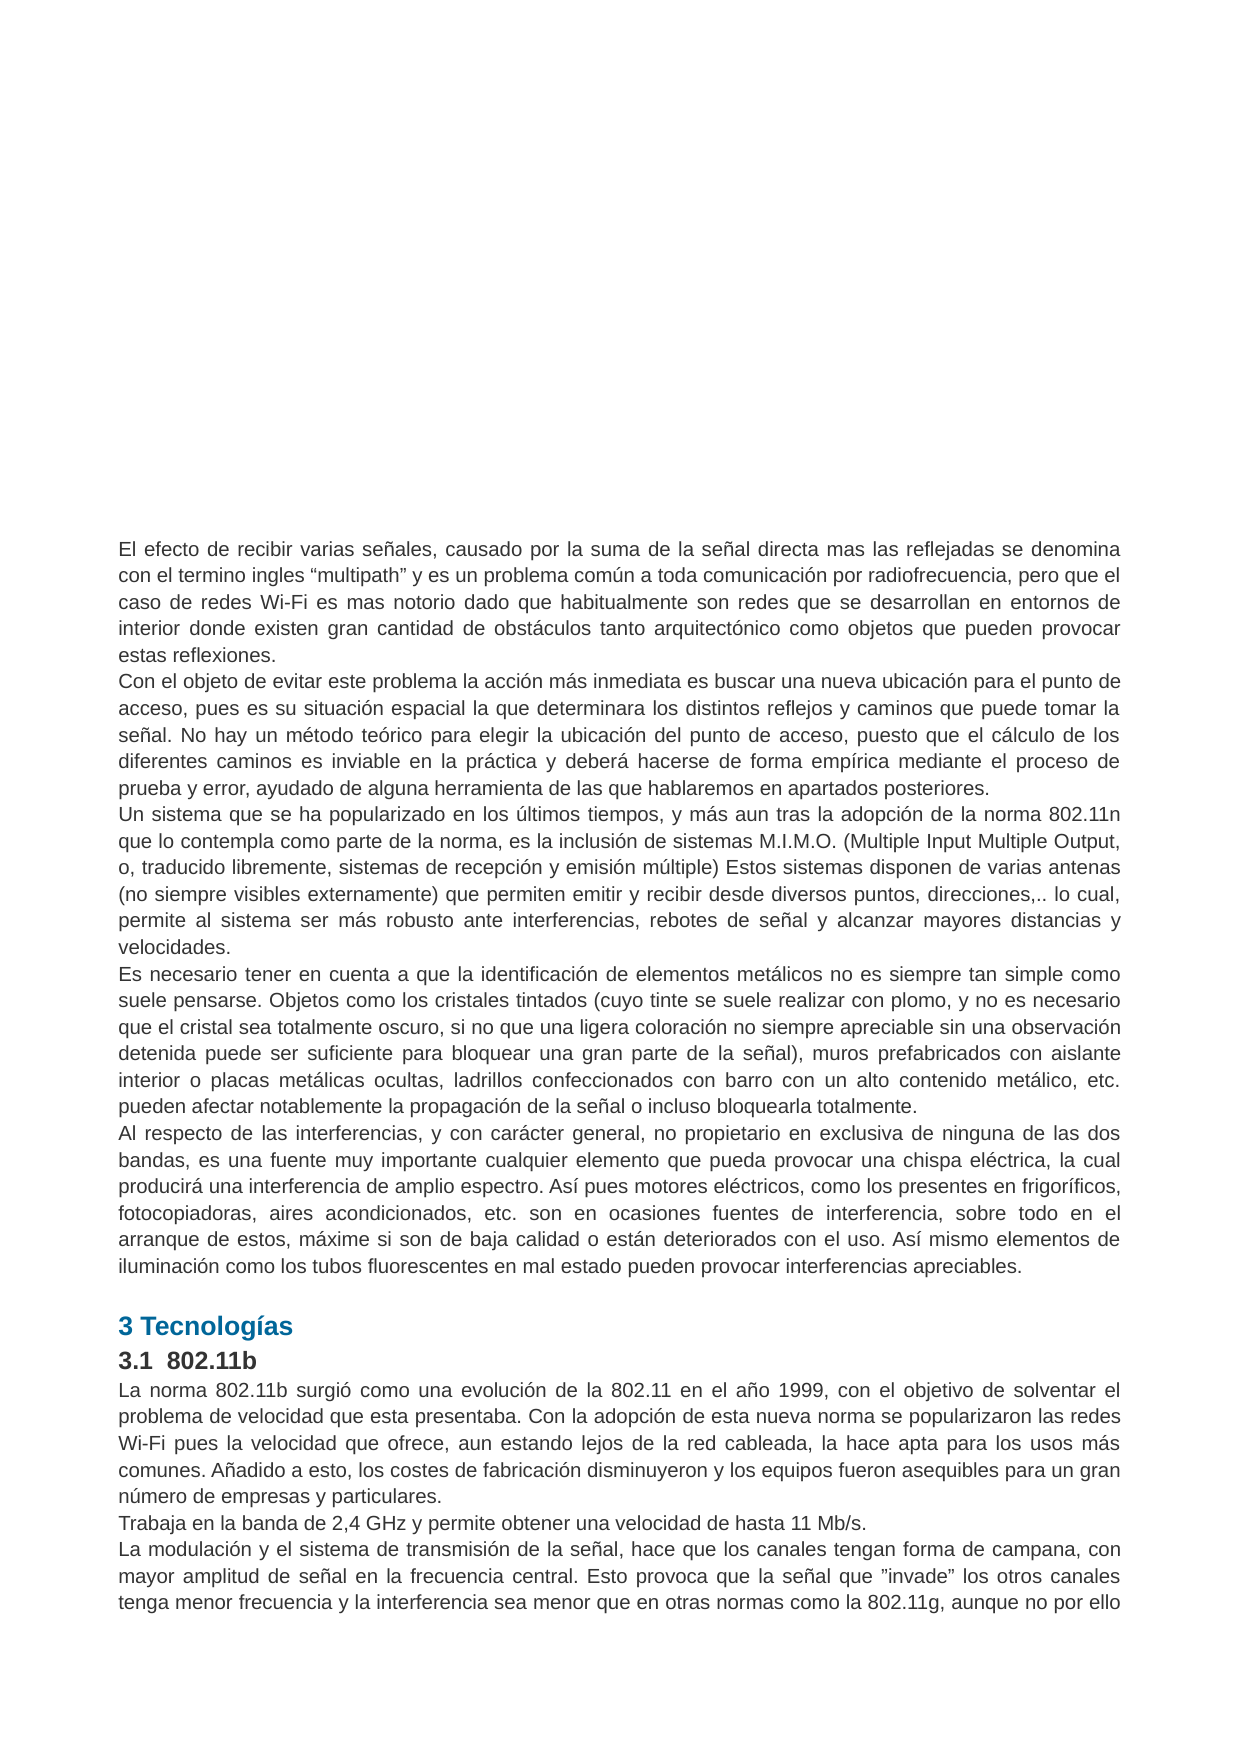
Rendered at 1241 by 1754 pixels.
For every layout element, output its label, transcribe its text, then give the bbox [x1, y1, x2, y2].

text Un sistema que se ha popularizado en los últimos tiempos, y más aun tras la adopción de la norma 802.11n que lo contempla como parte de la norma, es la inclusión de sistemas M.I.M.O. (Multiple Input Multiple Output, o, traducido libremente, sistemas de recepción y emisión múltiple) Estos sistemas disponen de varias antenas (no siempre visibles externamente) que permiten emitir y recibir desde diversos puntos, direcciones,.. lo cual, permite al sistema ser más robusto ante interferencias, rebotes de señal y alcanzar mayores distancias y velocidades. [118, 799, 1122, 959]
text El efecto de recibir varias señales, causado por la suma de la señal directa mas las reflejadas se denomina con el termino ingles “multipath” y es un problema común a toda comunicación por radiofrecuencia, pero que el caso de redes Wi-Fi es mas notorio dado que habitualmente son redes que se desarrollan en entornos de interior donde existen gran cantidad de obstáculos tanto arquitectónico como objetos que pueden provocar estas reflexiones. [118, 534, 1122, 667]
text La norma 802.11b surgió como una evolución de la 802.11 en el año 1999, con el objetivo de solventar el problema de velocidad que esta presentaba. Con la adopción de esta nueva norma se popularizaron las redes Wi-Fi pues la velocidad que ofrece, aun estando lejos de la red cableada, la hace apta para los usos más comunes. Añadido a esto, los costes de fabricación disminuyeron y los equipos fueron asequibles para un gran número de empresas y particulares. [118, 1375, 1122, 1508]
subtitle 3.1 802.11b [118, 1341, 1122, 1375]
text La modulación y el sistema de transmisión de la señal, hace que los canales tengan forma de campana, con mayor amplitud de señal en la frecuencia central. Esto provoca que la señal que ”invade” los otros canales tenga menor frecuencia y la interferencia sea menor que en otras normas como la 802.11g, aunque no por ello [118, 1534, 1122, 1614]
text Al respecto de las interferencias, y con carácter general, no propietario en exclusiva de ninguna de las dos bandas, es una fuente muy importante cualquier elemento que pueda provocar una chispa eléctrica, la cual producirá una interferencia de amplio espectro. Así pues motores eléctricos, como los presentes en frigoríficos, fotocopiadoras, aires acondicionados, etc. son en ocasiones fuentes de interferencia, sobre todo en el arranque de estos, máxime si son de baja calidad o están deteriorados con el uso. Así mismo elementos de iluminación como los tubos fluorescentes en mal estado pueden provocar interferencias apreciables. [118, 1118, 1122, 1277]
subtitle 3 Tecnologías [118, 1306, 1122, 1341]
text Es necesario tener en cuenta a que la identificación de elementos metálicos no es siempre tan simple como suele pensarse. Objetos como los cristales tintados (cuyo tinte se suele realizar con plomo, y no es necesario que el cristal sea totalmente oscuro, si no que una ligera coloración no siempre apreciable sin una observación detenida puede ser suficiente para bloquear una gran parte de la señal), muros prefabricados con aislante interior o placas metálicas ocultas, ladrillos confeccionados con barro con un alto contenido metálico, etc. pueden afectar notablemente la propagación de la señal o incluso bloquearla totalmente. [118, 959, 1122, 1118]
text Con el objeto de evitar este problema la acción más inmediata es buscar una nueva ubicación para el punto de acceso, pues es su situación espacial la que determinara los distintos reflejos y caminos que puede tomar la señal. No hay un método teórico para elegir la ubicación del punto de acceso, puesto que el cálculo de los diferentes caminos es inviable en la práctica y deberá hacerse de forma empírica mediante el proceso de prueba y error, ayudado de alguna herramienta de las que hablaremos en apartados posteriores. [118, 667, 1122, 799]
text Trabaja en la banda de 2,4 GHz y permite obtener una velocidad de hasta 11 Mb/s. [118, 1508, 1122, 1534]
